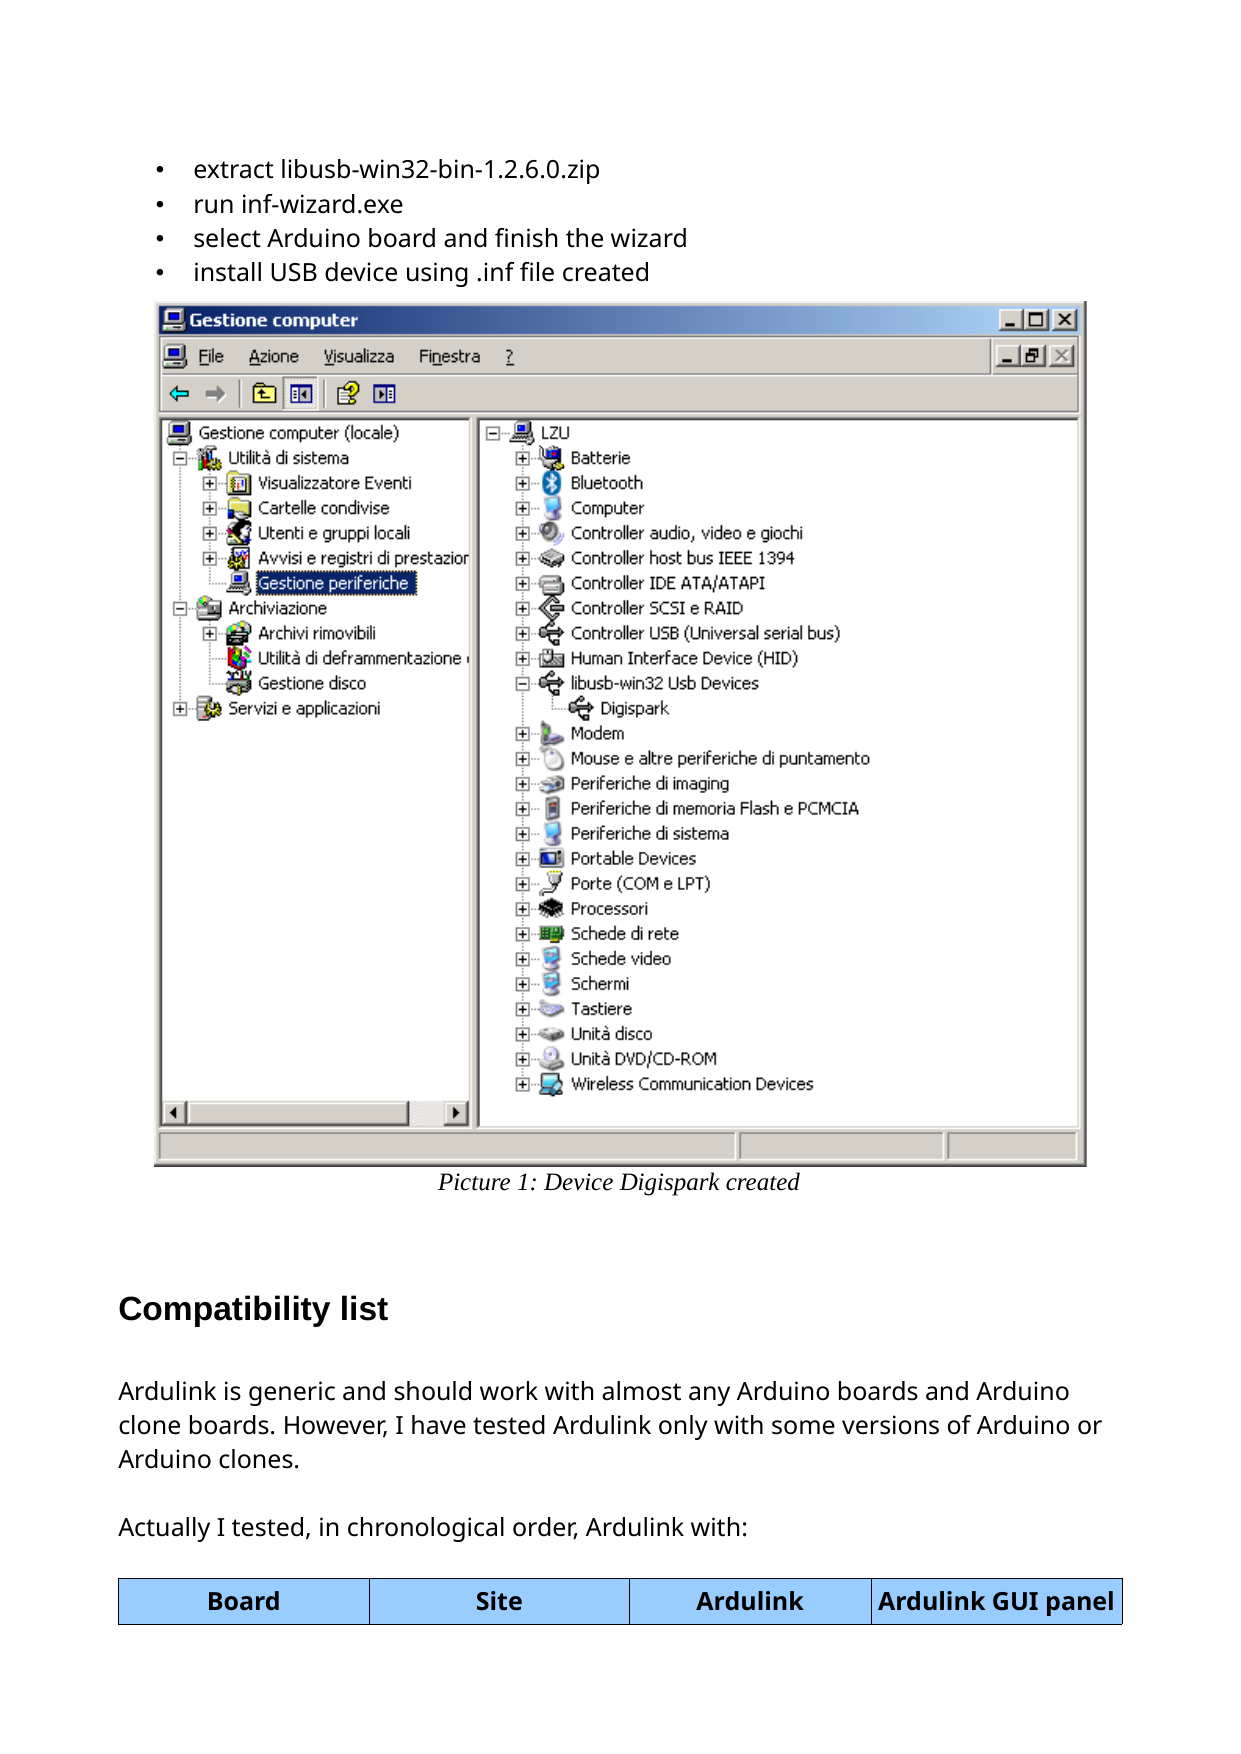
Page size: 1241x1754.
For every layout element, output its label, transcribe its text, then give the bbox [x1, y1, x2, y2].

text Picture 1: Device Digispark created [154, 1167, 1086, 1195]
picture [153, 301, 1087, 1167]
list select Arduino board and finish the wizard [156, 220, 1122, 254]
table_header Site [370, 1579, 629, 1624]
table_header Ardulink [630, 1579, 871, 1624]
list extract libusb-win32-bin-1.2.6.0.zip [156, 152, 1122, 186]
table_header Board [119, 1579, 369, 1624]
list install USB device using .inf file created [156, 254, 1122, 288]
text Ardulink is generic and should work with almost any Arduino boards and Arduino clone boards. However, I have tested Ardulink only with some versions of Arduino or Arduino clones. [118, 1374, 1122, 1476]
table_header Ardulink GUI panel [872, 1579, 1122, 1624]
text Actually I tested, in chronological order, Ardulink with: [118, 1510, 1122, 1544]
list run inf-wizard.exe [156, 186, 1122, 220]
subtitle Compatibility list [118, 1288, 1122, 1327]
